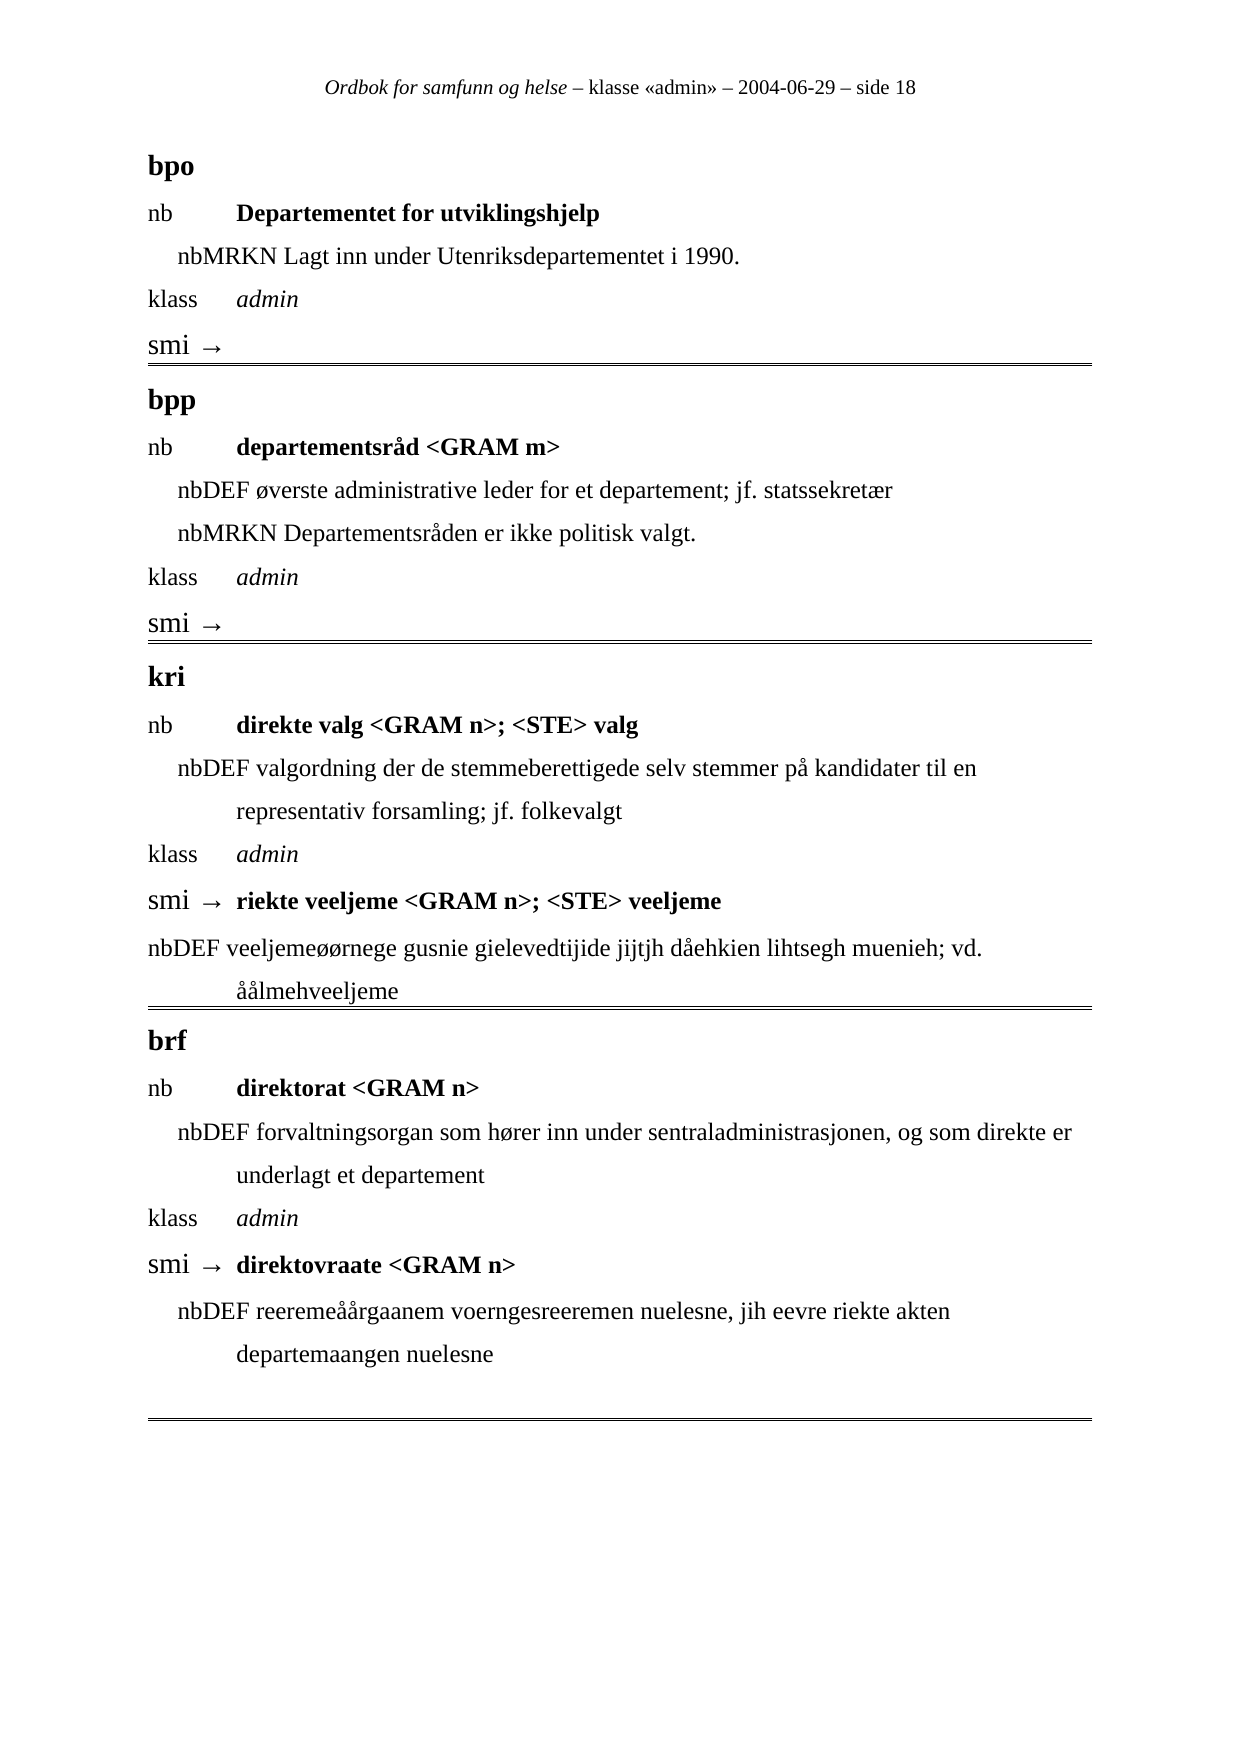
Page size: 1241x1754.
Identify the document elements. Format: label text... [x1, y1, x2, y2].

text klass admin [148, 839, 1092, 868]
text smi → riekte veeljeme <GRAM n>; <STE> veeljeme [148, 882, 1092, 916]
text nb direkte valg <GRAM n>; <STE> valg [148, 710, 1092, 738]
text klass admin [148, 284, 1092, 313]
text smi → direktovraate <GRAM n> [148, 1246, 1092, 1279]
text klass admin [148, 562, 1092, 590]
text nbMRKN Lagt inn under Utenriksdepartementet i 1990. [177, 241, 1092, 270]
text smi → [148, 605, 1092, 640]
text bpp [148, 382, 1092, 416]
text nb direktorat <GRAM n> [148, 1073, 1092, 1102]
text nbMRKN Departementsråden er ikke politisk valgt. [177, 518, 1092, 547]
text nb departementsråd <GRAM m> [148, 432, 1092, 461]
text nbDEF reeremeåårgaanem voerngesreeremen nuelesne, jih eevre riekte akten departemaangen nuelesne [177, 1296, 1092, 1368]
text nbDEF øverste administrative leder for et departement; jf. statssekretær [177, 475, 1092, 504]
text nbDEF veeljemeøørnege gusnie gielevedtijide jijtjh dåehkien lihtsegh muenieh; vd. åålmehveeljeme [148, 933, 1092, 1006]
text kri [148, 659, 1092, 693]
text nbDEF valgordning der de stemmeberettigede selv stemmer på kandidater til en representativ forsamling; jf. folkevalgt [177, 753, 1092, 825]
text nb Departementet for utviklingshjelp [148, 198, 1092, 227]
text bpo [148, 148, 1092, 181]
text nbDEF forvaltningsorgan som hører inn under sentraladministrasjonen, og som direkte er underlagt et departement [177, 1117, 1092, 1188]
text brf [148, 1023, 1092, 1057]
text smi → [148, 327, 1092, 363]
text klass admin [148, 1203, 1092, 1232]
